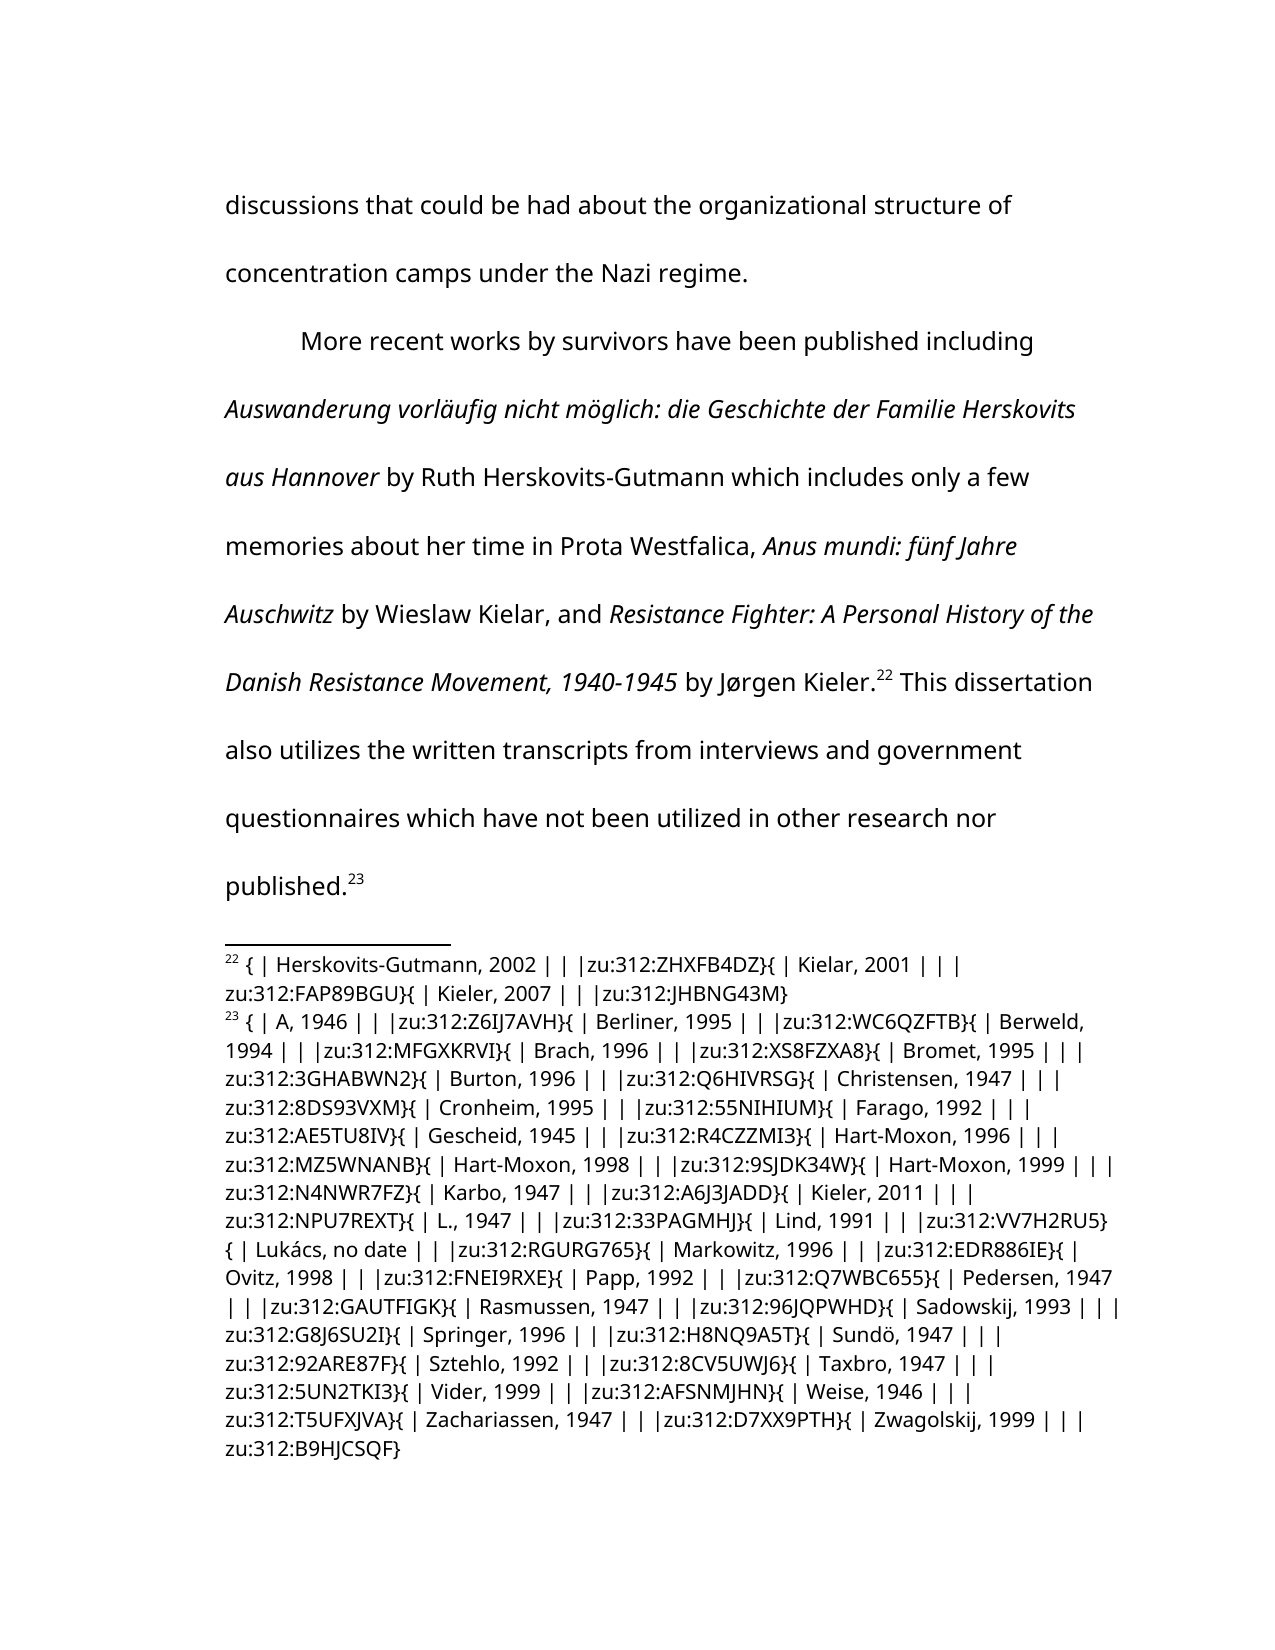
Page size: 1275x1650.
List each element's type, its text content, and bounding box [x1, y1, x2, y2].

text More recent works by survivors have been published including Auswanderung vorläufig nicht möglich: die Geschichte der Familie Herskovits aus Hannover by Ruth Herskovits-Gutmann which includes only a few memories about her time in Prota Westfalica, Anus mundi: fünf Jahre Auschwitz by Wieslaw Kielar, and Resistance Fighter: A Personal History of the Danish Resistance Movement, 1940-1945 by Jørgen Kieler. This dissertation also utilizes the written transcripts from interviews and government questionnaires which have not been utilized in other research nor published. [225, 324, 1125, 903]
text { | Herskovits-Gutmann, 2002 | | |zu:312:ZHXFB4DZ}{ | Kielar, 2001 | | |zu:312:FAP89BGU}{ | Kieler, 2007 | | |zu:312:JHBNG43M} [225, 951, 1125, 1007]
text { | A, 1946 | | |zu:312:Z6IJ7AVH}{ | Berliner, 1995 | | |zu:312:WC6QZFTB}{ | Berweld, 1994 | | |zu:312:MFGXKRVI}{ | Brach, 1996 | | |zu:312:XS8FZXA8}{ | Bromet, 1995 | | |zu:312:3GHABWN2}{ | Burton, 1996 | | |zu:312:Q6HIVRSG}{ | Christensen, 1947 | | |zu:312:8DS93VXM}{ | Cronheim, 1995 | | |zu:312:55NIHIUM}{ | Farago, 1992 | | |zu:312:AE5TU8IV}{ | Gescheid, 1945 | | |zu:312:R4CZZMI3}{ | Hart-Moxon, 1996 | | |zu:312:MZ5WNANB}{ | Hart-Moxon, 1998 | | |zu:312:9SJDK34W}{ | Hart-Moxon, 1999 | | |zu:312:N4NWR7FZ}{ | Karbo, 1947 | | |zu:312:A6J3JADD}{ | Kieler, 2011 | | |zu:312:NPU7REXT}{ | L., 1947 | | |zu:312:33PAGMHJ}{ | Lind, 1991 | | |zu:312:VV7H2RU5}{ | Lukács, no date | | |zu:312:RGURG765}{ | Markowitz, 1996 | | |zu:312:EDR886IE}{ | Ovitz, 1998 | | |zu:312:FNEI9RXE}{ | Papp, 1992 | | |zu:312:Q7WBC655}{ | Pedersen, 1947 | | |zu:312:GAUTFIGK}{ | Rasmussen, 1947 | | |zu:312:96JQPWHD}{ | Sadowskij, 1993 | | |zu:312:G8J6SU2I}{ | Springer, 1996 | | |zu:312:H8NQ9A5T}{ | Sundö, 1947 | | |zu:312:92ARE87F}{ | Sztehlo, 1992 | | |zu:312:8CV5UWJ6}{ | Taxbro, 1947 | | |zu:312:5UN2TKI3}{ | Vider, 1999 | | |zu:312:AFSNMJHN}{ | Weise, 1946 | | |zu:312:T5UFXJVA}{ | Zachariassen, 1947 | | |zu:312:D7XX9PTH}{ | Zwagolskij, 1999 | | |zu:312:B9HJCSQF} [225, 1007, 1125, 1462]
text discussions that could be had about the organizational structure of concentration camps under the Nazi regime. [225, 187, 1125, 290]
